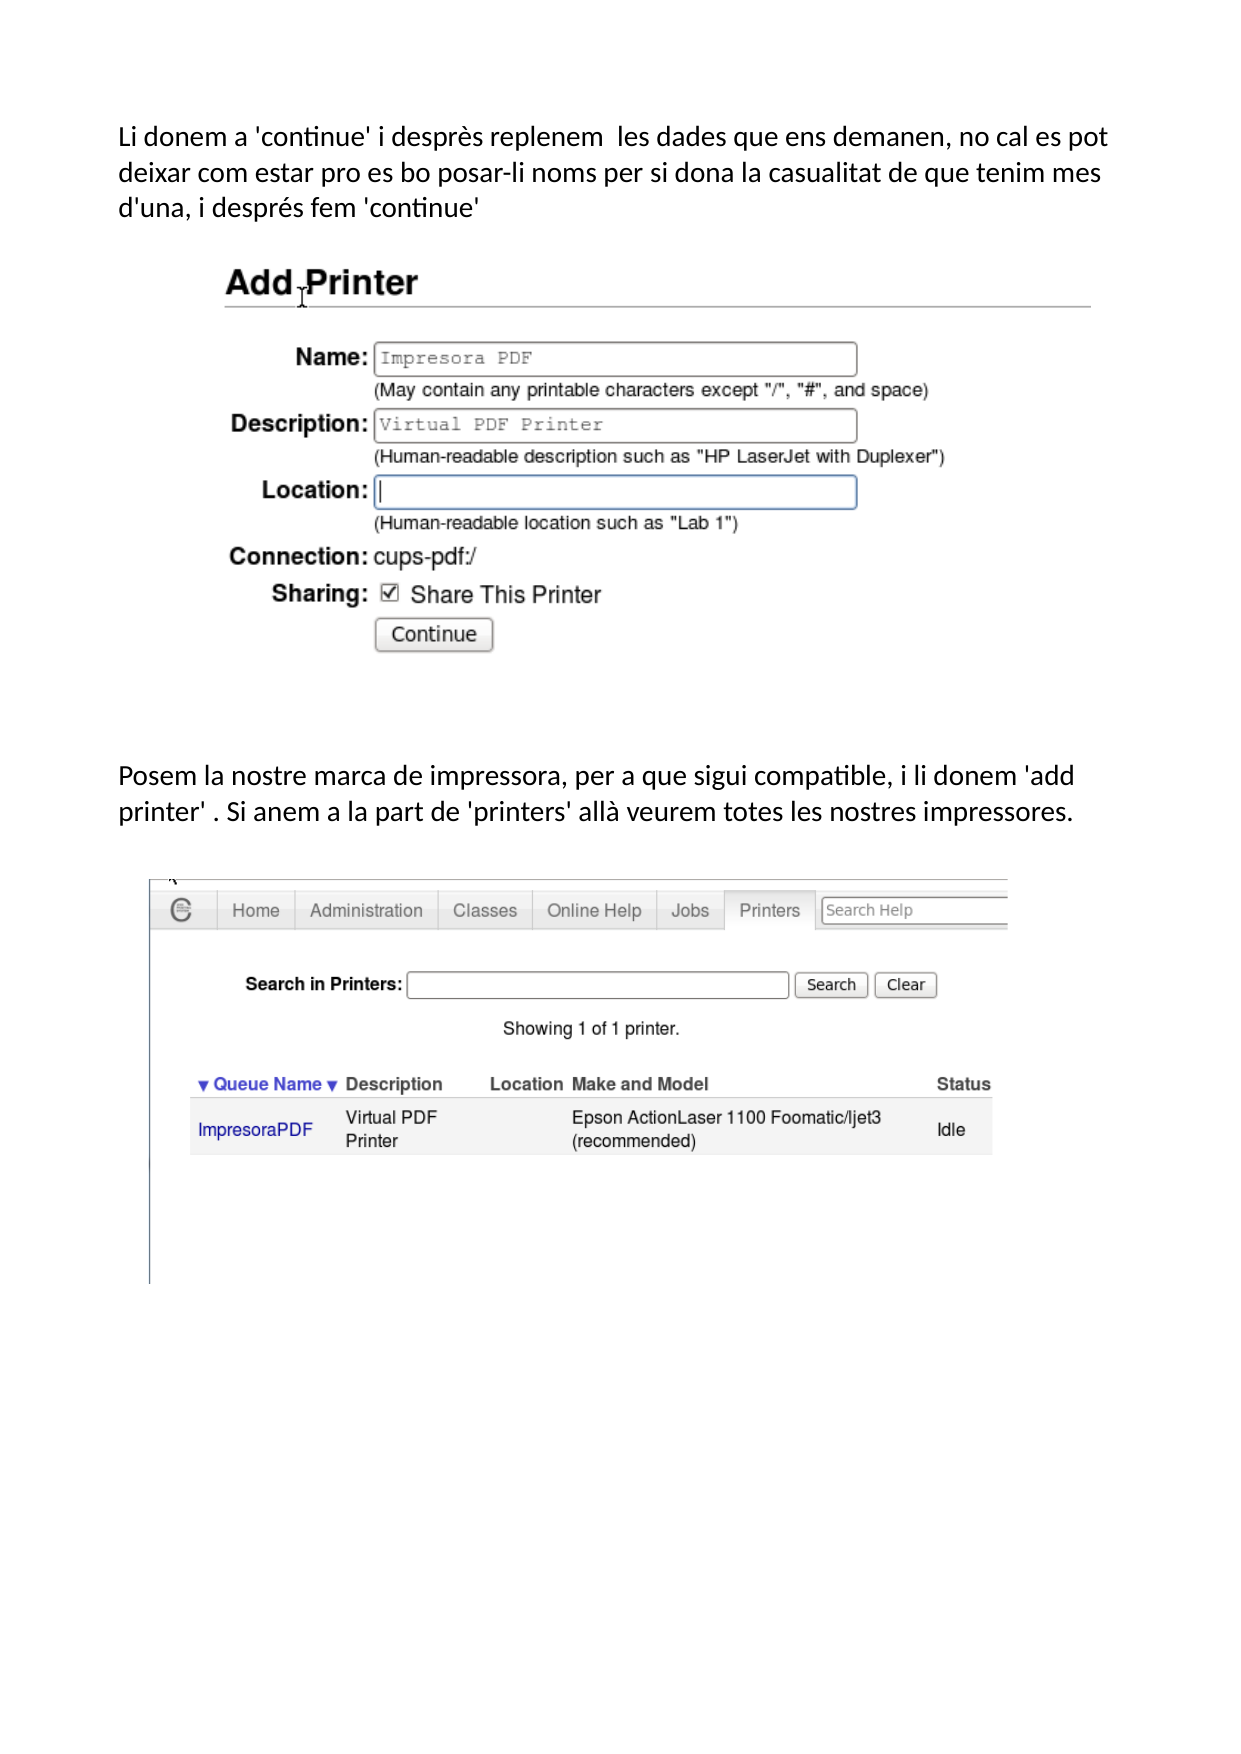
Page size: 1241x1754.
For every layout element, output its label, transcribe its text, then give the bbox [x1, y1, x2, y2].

text Li donem a 'continue' i desprès replenem les dades que ens demanen, no cal es pot deixar com estar pro es bo posar-li noms per si dona la casualitat de que tenim mes d'una, i després fem 'continue' [118, 118, 1122, 225]
text Posem la nostre marca de impressora, per a que sigui compatible, i li donem 'add printer' . Si anem a la part de 'printers' allà veurem totes les nostres impressores. [118, 757, 1122, 828]
picture [148, 879, 1008, 1284]
picture [185, 228, 1091, 686]
